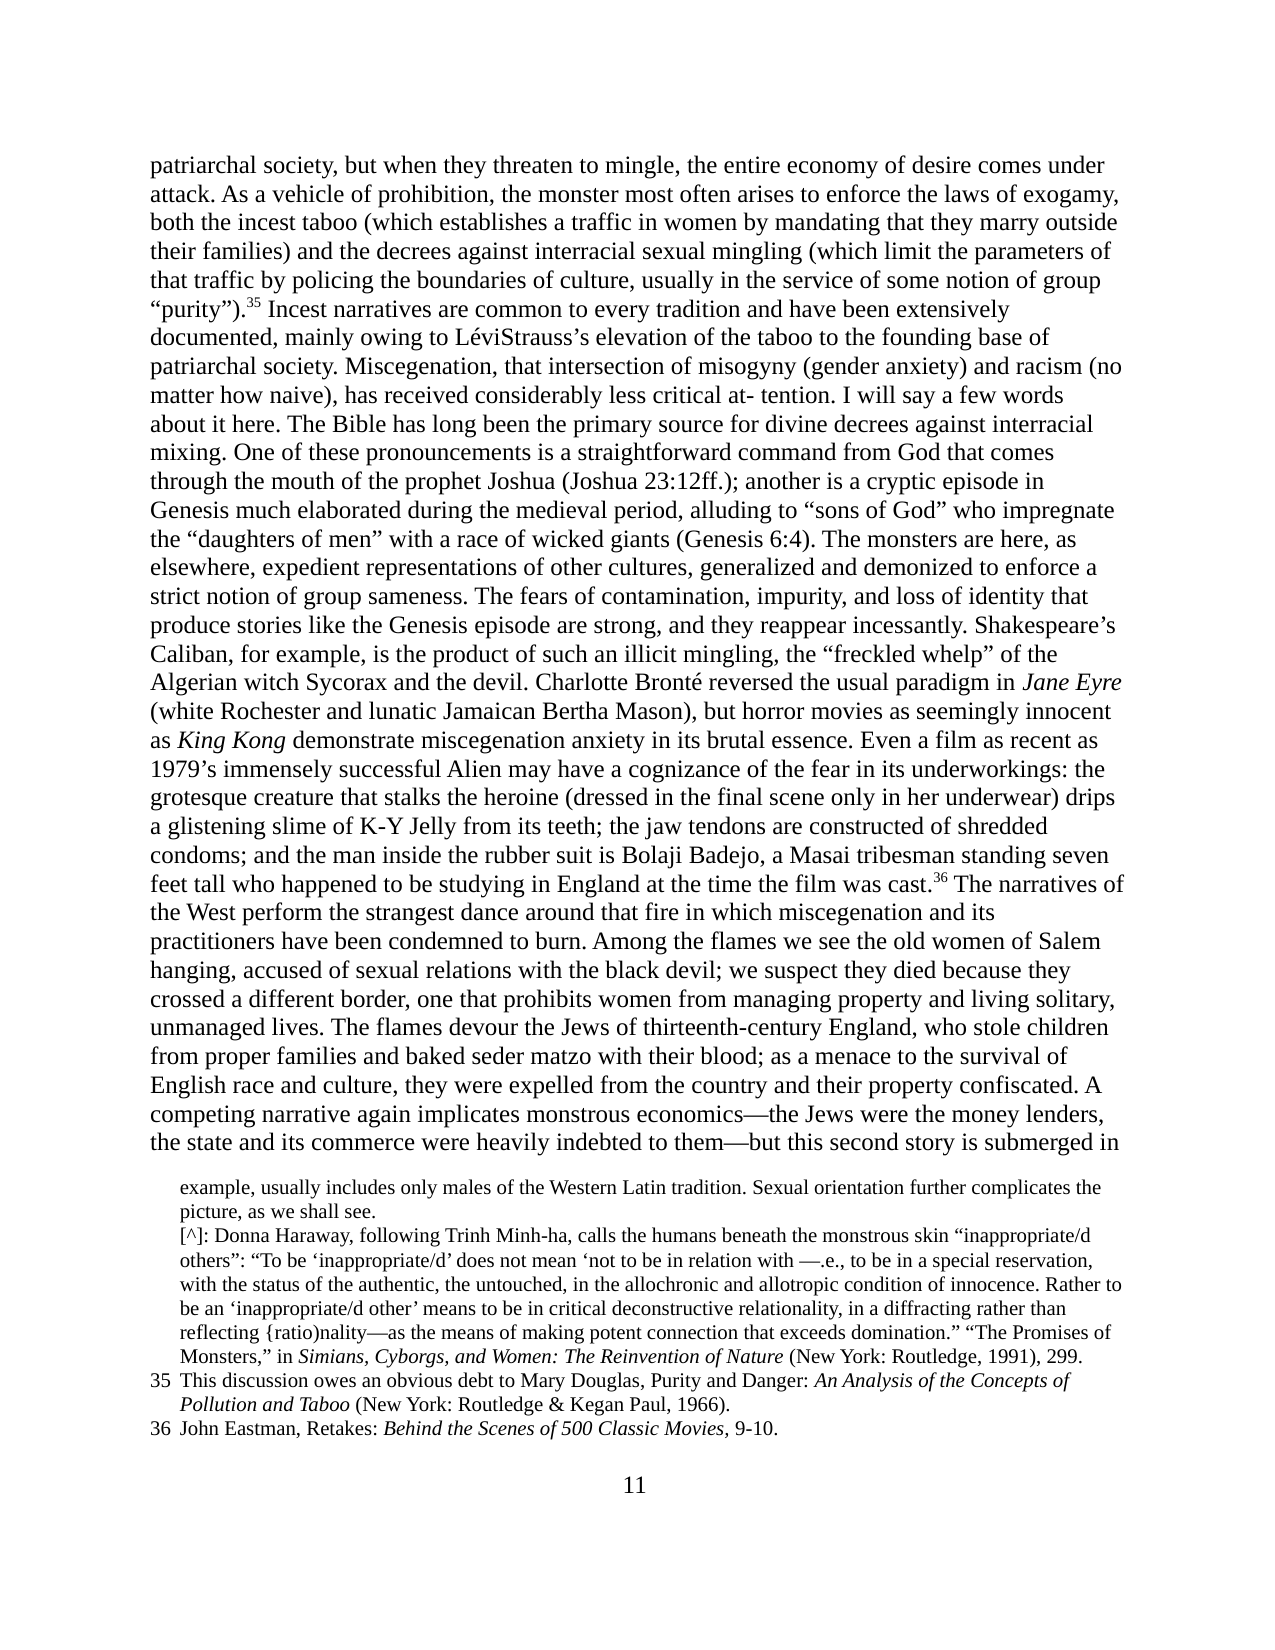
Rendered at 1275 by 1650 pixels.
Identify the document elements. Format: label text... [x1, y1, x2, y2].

text This discussion owes an obvious debt to Mary Douglas, Purity and Danger: An Analysis of the Concepts of Pollution and Taboo (New York: Routledge & Kegan Paul, 1966). [150, 1368, 1125, 1416]
text example, usually includes only males of the Western Latin tradition. Sexual orientation further complicates the picture, as we shall see. [^]: Donna Haraway, following Trinh Minh-ha, calls the humans beneath the monstrous skin “inappropriate/d others”: “To be ‘inappropriate/d’ does not mean ‘not to be in relation with —.e., to be in a special reservation, with the status of the authentic, the untouched, in the allochronic and allotropic condition of innocence. Rather to be an ‘inappropriate/d other’ means to be in critical deconstructive relationality, in a diffracting rather than reflecting {ratio)nality—as the means of making potent connection that exceeds domination.” “The Promises of Monsters,” in Simians, Cyborgs, and Women: The Reinvention of Nature (New York: Routledge, 1991), 299. [150, 1175, 1125, 1368]
text John Eastman, Retakes: Behind the Scenes of 500 Classic Movies, 9-10. [150, 1416, 1125, 1440]
text patriarchal society, but when they threaten to mingle, the entire economy of desire comes under attack. As a vehicle of prohibition, the monster most often arises to enforce the laws of exogamy, both the incest taboo (which establishes a traffic in women by mandating that they marry outside their families) and the decrees against interracial sexual mingling (which limit the parameters of that traffic by policing the boundaries of culture, usually in the service of some notion of group “purity”). Incest narratives are common to every tradition and have been extensively documented, mainly owing to LéviStrauss’s elevation of the taboo to the founding base of patriarchal society. Miscegenation, that intersection of misogyny (gender anxiety) and racism (no matter how naive), has received considerably less critical at- tention. I will say a few words about it here. The Bible has long been the primary source for divine decrees against interracial mixing. One of these pronouncements is a straightforward command from God that comes through the mouth of the prophet Joshua (Joshua 23:12ff.); another is a cryptic episode in Genesis much elaborated during the medieval period, alluding to “sons of God” who impregnate the “daughters of men” with a race of wicked giants (Genesis 6:4). The monsters are here, as elsewhere, expedient representations of other cultures, generalized and demonized to enforce a strict notion of group sameness. The fears of contamination, impurity, and loss of identity that produce stories like the Genesis episode are strong, and they reappear incessantly. Shakespeare’s Caliban, for example, is the product of such an illicit mingling, the “freckled whelp” of the Algerian witch Sycorax and the devil. Charlotte Bronté reversed the usual paradigm in Jane Eyre (white Rochester and lunatic Jamaican Bertha Mason), but horror movies as seemingly innocent as King Kong demonstrate miscegenation anxiety in its brutal essence. Even a film as recent as 1979’s immensely successful Alien may have a cognizance of the fear in its underworkings: the grotesque creature that stalks the heroine (dressed in the final scene only in her underwear) drips a glistening slime of K-Y Jelly from its teeth; the jaw tendons are constructed of shredded condoms; and the man inside the rubber suit is Bolaji Badejo, a Masai tribesman standing seven feet tall who happened to be studying in England at the time the film was cast. The narratives of the West perform the strangest dance around that fire in which miscegenation and its practitioners have been condemned to burn. Among the flames we see the old women of Salem hanging, accused of sexual relations with the black devil; we suspect they died because they crossed a different border, one that prohibits women from managing property and living solitary, unmanaged lives. The flames devour the Jews of thirteenth-century England, who stole children from proper families and baked seder matzo with their blood; as a menace to the survival of English race and culture, they were expelled from the country and their property confiscated. A competing narrative again implicates monstrous economics—the Jews were the money lenders, the state and its commerce were heavily indebted to them—but this second story is submerged in [150, 150, 1125, 1156]
